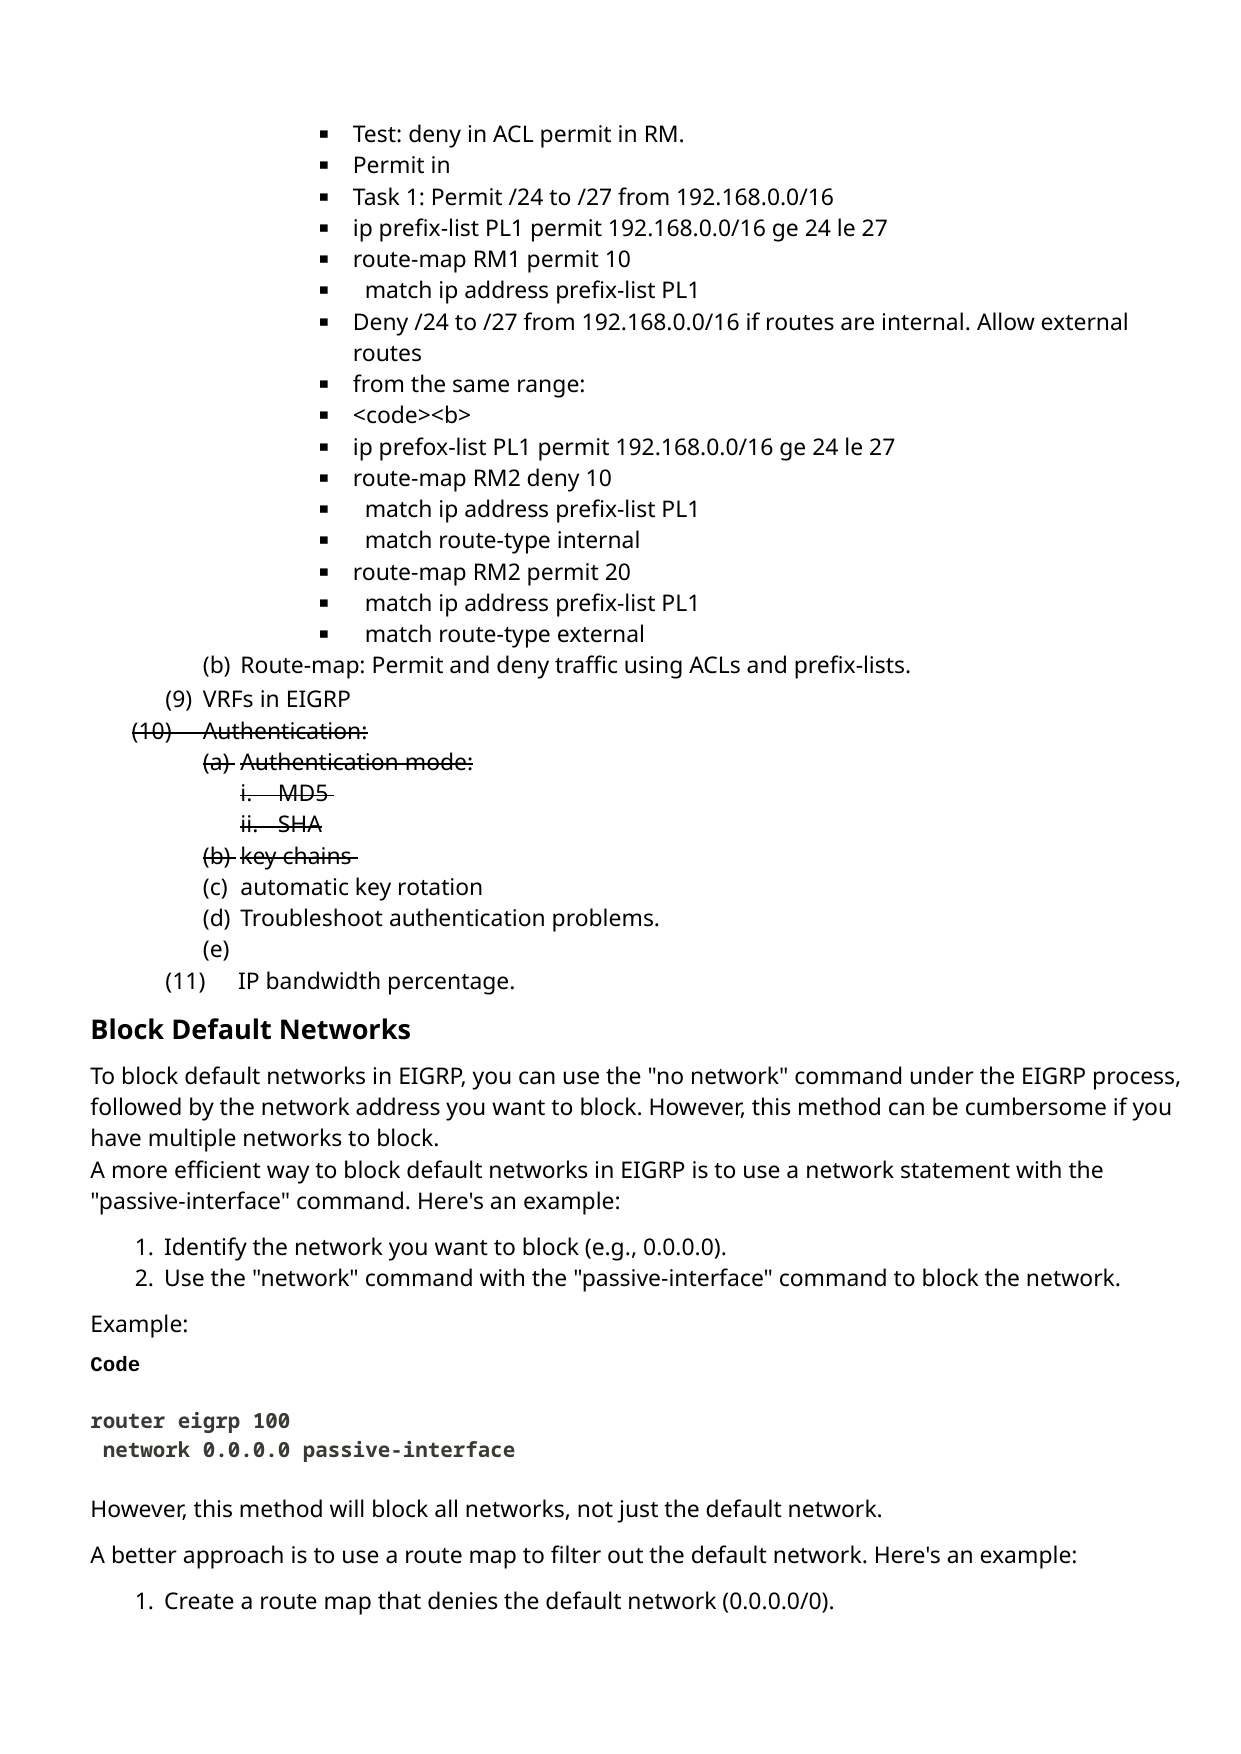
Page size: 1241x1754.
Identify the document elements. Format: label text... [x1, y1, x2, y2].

list match ip address prefix-list PL1 [315, 493, 1182, 524]
text A more efficient way to block default networks in EIGRP is to use a network statement with the "passive-interface" command. Here's an example: [90, 1153, 1182, 1216]
list MD5 [240, 777, 1182, 808]
list Identify the network you want to block (e.g., 0.0.0.0). [134, 1231, 1182, 1262]
list from the same range: [315, 368, 1182, 399]
text To block default networks in EIGRP, you can use the "no network" command under the EIGRP process, followed by the network address you want to block. However, this method can be cumbersome if you have multiple networks to block. [90, 1060, 1182, 1153]
list route-map RM1 permit 10 [315, 243, 1182, 274]
list SHA [240, 808, 1182, 839]
list Troubleshoot authentication problems. [203, 902, 1182, 933]
text A better approach is to use a route map to filter out the default network. Here's an example: [90, 1539, 1182, 1570]
list key chains [203, 839, 1182, 871]
text Example: [90, 1308, 1182, 1339]
list match route-type external [315, 618, 1182, 649]
list Task 1: Permit /24 to /27 from 192.168.0.0/16 [315, 181, 1182, 212]
text Code [90, 1353, 1182, 1377]
list Authentication mode: [203, 746, 1182, 777]
list match route-type internal [315, 524, 1182, 556]
list Deny /24 to /27 from 192.168.0.0/16 if routes are internal. Allow external routes [315, 306, 1182, 368]
list automatic key rotation [203, 871, 1182, 902]
text However, this method will block all networks, not just the default network. [90, 1493, 1182, 1524]
list ip prefox-list PL1 permit 192.168.0.0/16 ge 24 le 27 [315, 431, 1182, 462]
list Test: deny in ACL permit in RM. [315, 118, 1182, 149]
list match ip address prefix-list PL1 [315, 587, 1182, 618]
list Permit in [315, 149, 1182, 181]
list ip prefix-list PL1 permit 192.168.0.0/16 ge 24 le 27 [315, 212, 1182, 243]
list IP bandwidth percentage. [165, 964, 1182, 996]
list route-map RM2 permit 20 [315, 556, 1182, 587]
text network 0.0.0.0 passive-interface [90, 1435, 1182, 1464]
list Route-map: Permit and deny traffic using ACLs and prefix-lists. [203, 649, 1182, 681]
list VRFs in EIGRP [165, 683, 1182, 714]
list route-map RM2 deny 10 [315, 462, 1182, 493]
list Authentication: [131, 714, 1182, 746]
list match ip address prefix-list PL1 [315, 274, 1182, 306]
list <code><b> [315, 399, 1182, 431]
subtitle Block Default Networks [90, 1010, 1182, 1047]
text router eigrp 100 [90, 1407, 1182, 1435]
list Use the "network" command with the "passive-interface" command to block the network. [134, 1262, 1182, 1293]
list Create a route map that denies the default network (0.0.0.0/0). [134, 1585, 1182, 1616]
